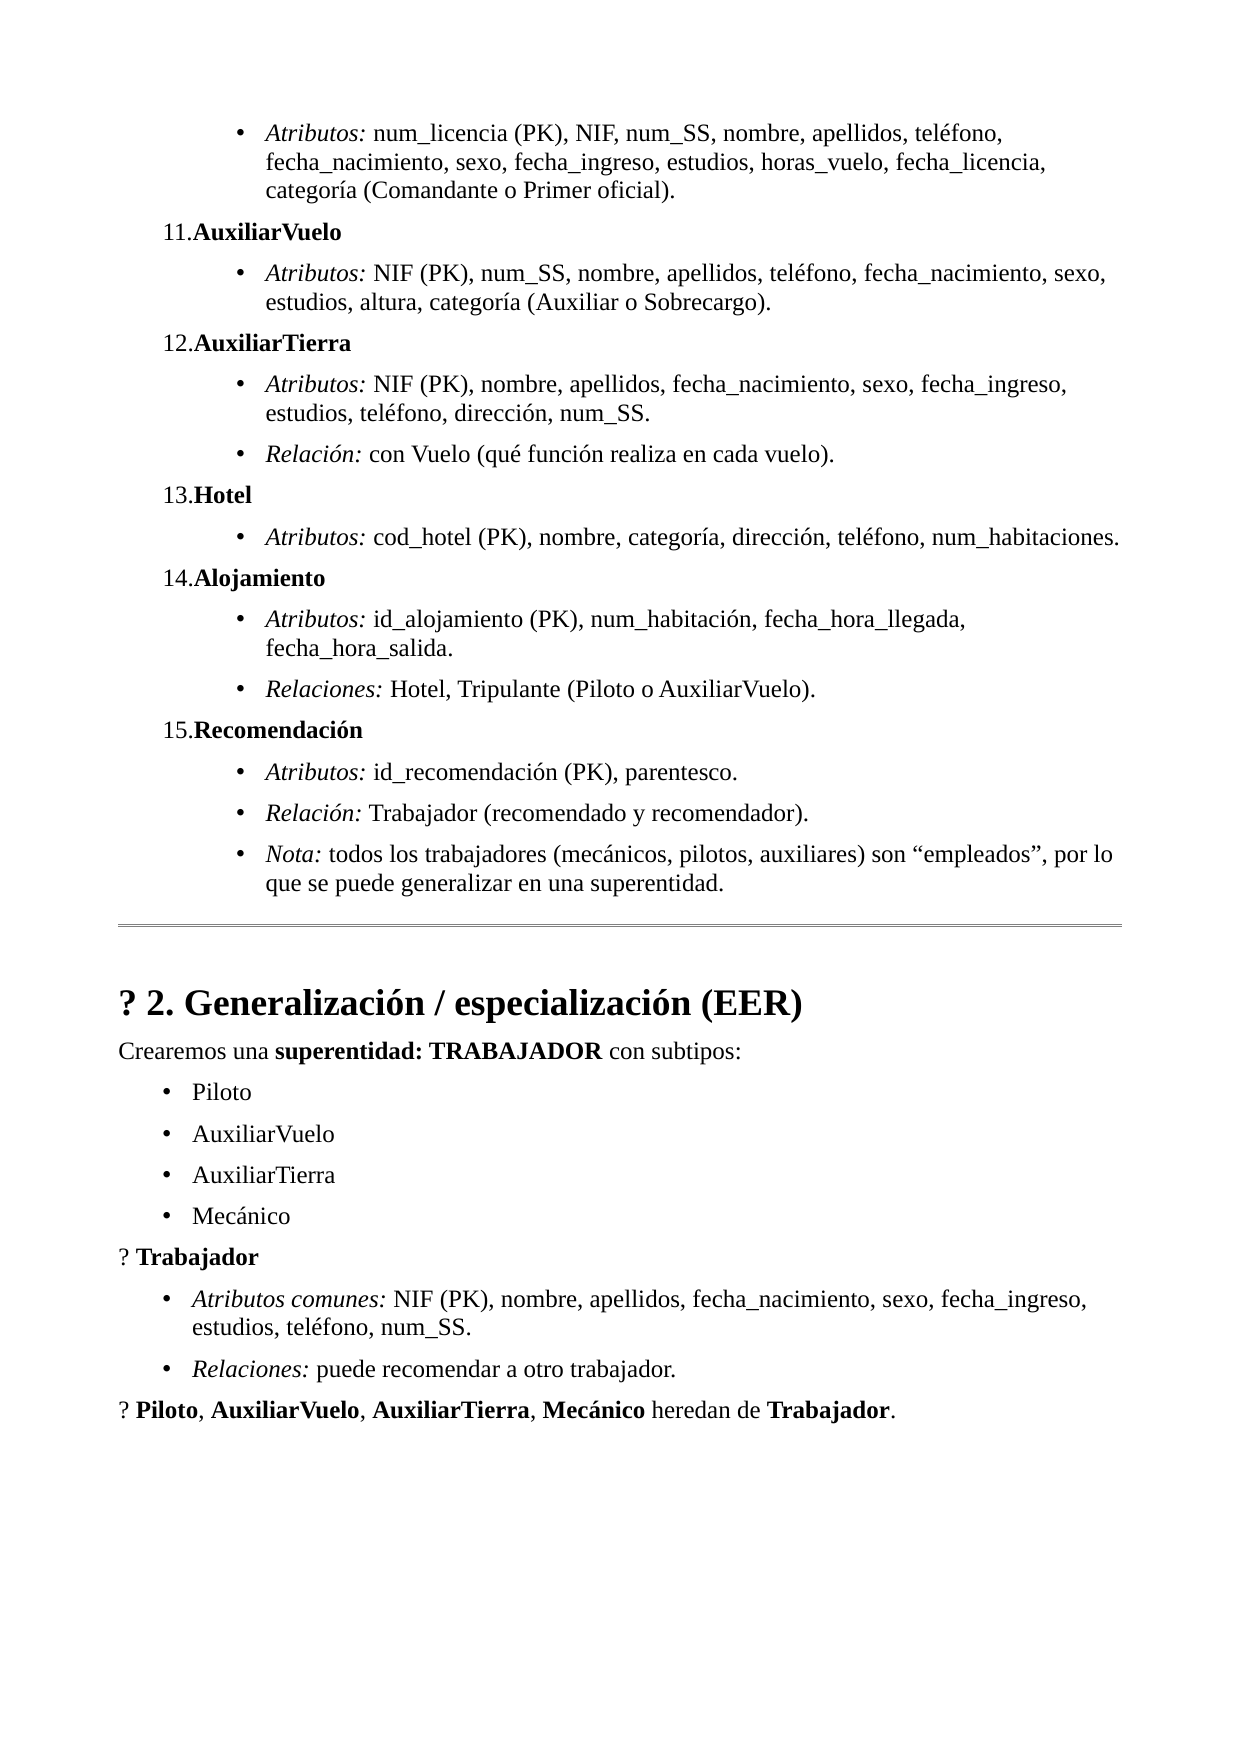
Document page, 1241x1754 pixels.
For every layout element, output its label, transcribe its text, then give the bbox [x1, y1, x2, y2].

list Piloto [162, 1077, 1122, 1106]
list Atributos: NIF (PK), nombre, apellidos, fecha_nacimiento, sexo, fecha_ingreso, estudios, teléfono, dirección, num_SS. [236, 369, 1122, 427]
list Nota: todos los trabajadores (mecánicos, pilotos, auxiliares) son “empleados”, por lo que se puede generalizar en una superentidad. [236, 839, 1122, 897]
list Alojamiento [162, 563, 1122, 592]
text Crearemos una superentidad: TRABAJADOR con subtipos: [118, 1036, 1122, 1065]
list Atributos: NIF (PK), num_SS, nombre, apellidos, teléfono, fecha_nacimiento, sexo, estudios, altura, categoría (Auxiliar o Sobrecargo). [236, 258, 1122, 316]
text ? Trabajador [118, 1242, 1122, 1271]
list Atributos comunes: NIF (PK), nombre, apellidos, fecha_nacimiento, sexo, fecha_ingreso, estudios, teléfono, num_SS. [162, 1284, 1122, 1341]
list Relaciones: puede recomendar a otro trabajador. [162, 1354, 1122, 1382]
list Relación: con Vuelo (qué función realiza en cada vuelo). [236, 439, 1122, 468]
list Hotel [162, 481, 1122, 509]
list Recomendación [162, 716, 1122, 744]
list AuxiliarTierra [162, 1160, 1122, 1189]
text ? Piloto, AuxiliarVuelo, AuxiliarTierra, Mecánico heredan de Trabajador. [118, 1395, 1122, 1424]
list Relaciones: Hotel, Tripulante (Piloto o AuxiliarVuelo). [236, 674, 1122, 703]
list Atributos: cod_hotel (PK), nombre, categoría, dirección, teléfono, num_habitaciones. [236, 522, 1122, 551]
list AuxiliarVuelo [162, 217, 1122, 246]
list Relación: Trabajador (recomendado y recomendador). [236, 798, 1122, 827]
list Mecánico [162, 1201, 1122, 1230]
list AuxiliarTierra [162, 328, 1122, 357]
subtitle ? 2. Generalización / especialización (EER) [118, 981, 1122, 1024]
list Atributos: id_recomendación (PK), parentesco. [236, 757, 1122, 786]
list AuxiliarVuelo [162, 1119, 1122, 1147]
list Atributos: id_alojamiento (PK), num_habitación, fecha_hora_llegada, fecha_hora_salida. [236, 604, 1122, 662]
list Atributos: num_licencia (PK), NIF, num_SS, nombre, apellidos, teléfono, fecha_nacimiento, sexo, fecha_ingreso, estudios, horas_vuelo, fecha_licencia, categoría (Comandante o Primer oficial). [236, 118, 1122, 204]
